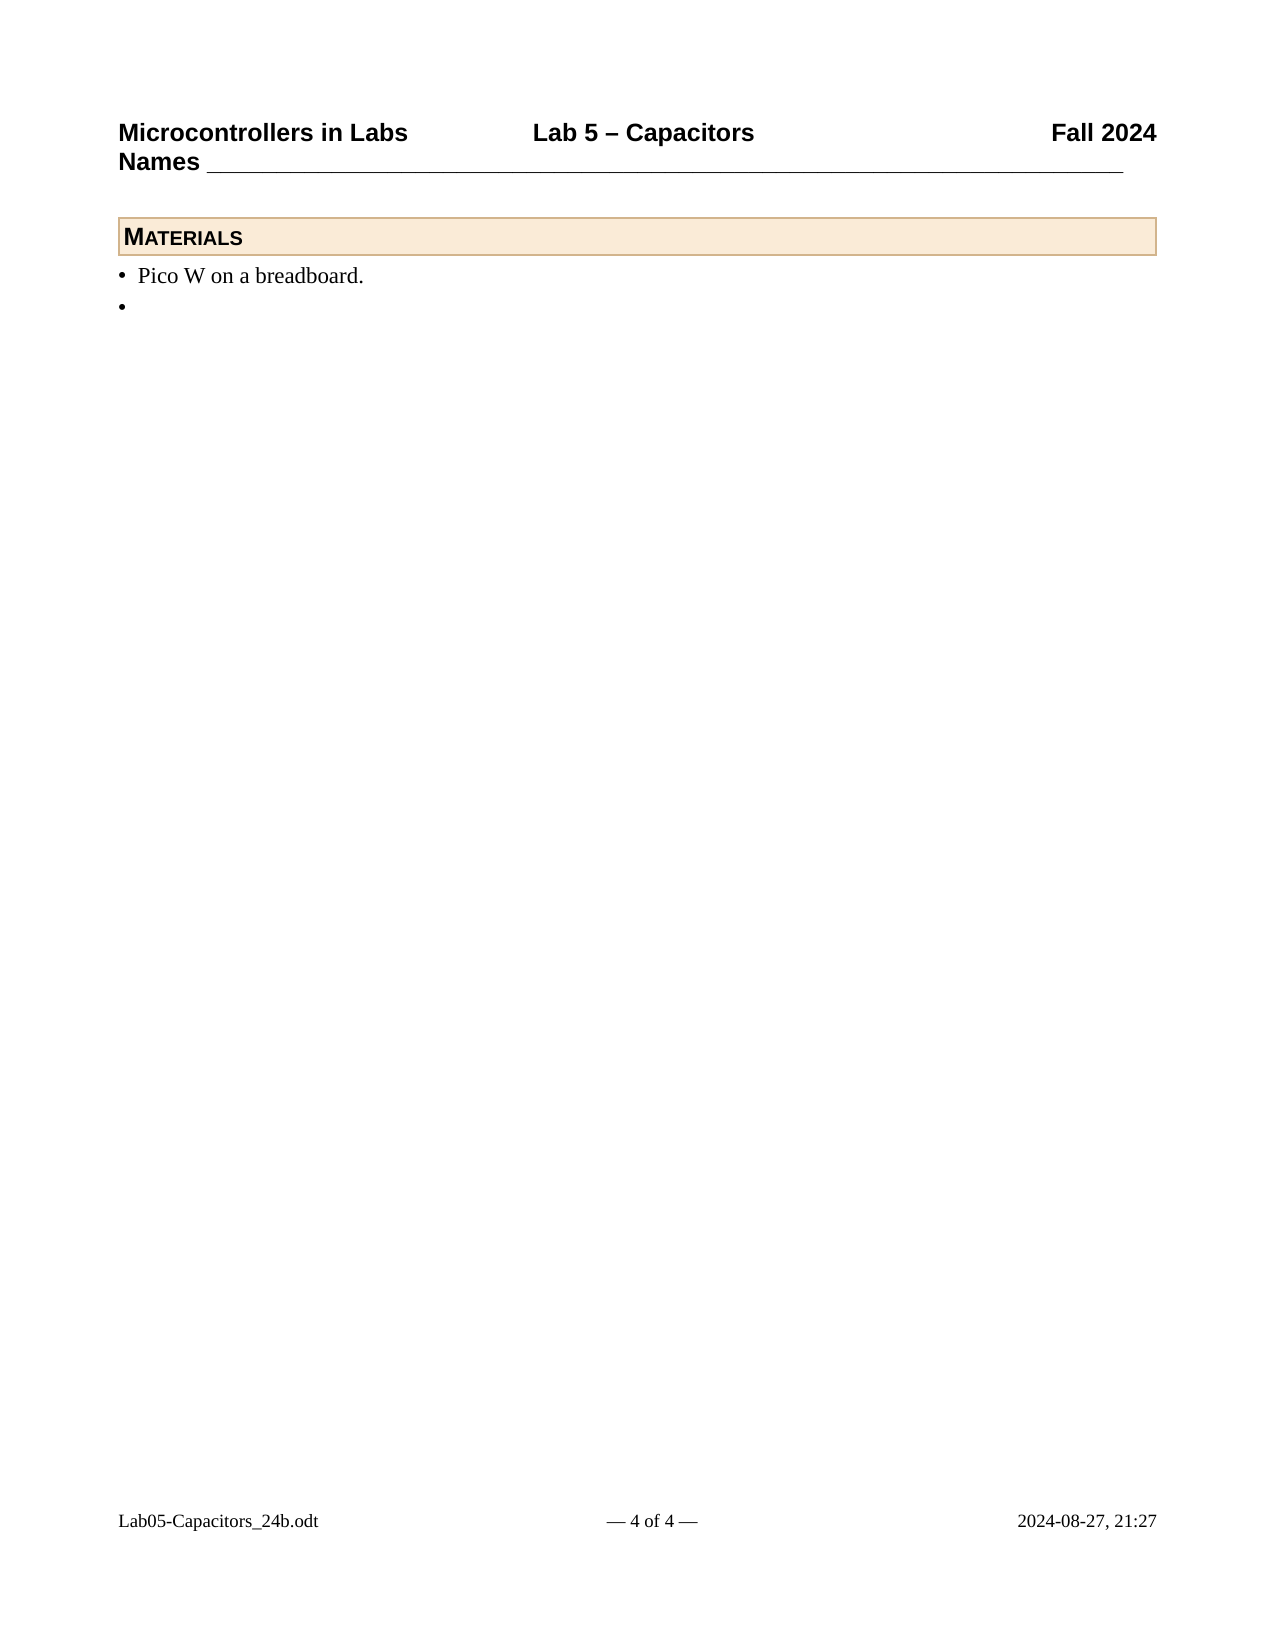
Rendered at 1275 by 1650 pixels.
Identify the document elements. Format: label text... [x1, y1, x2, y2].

subtitle Materials [120, 219, 1155, 254]
list Pico W on a breadboard. [118, 262, 1157, 288]
